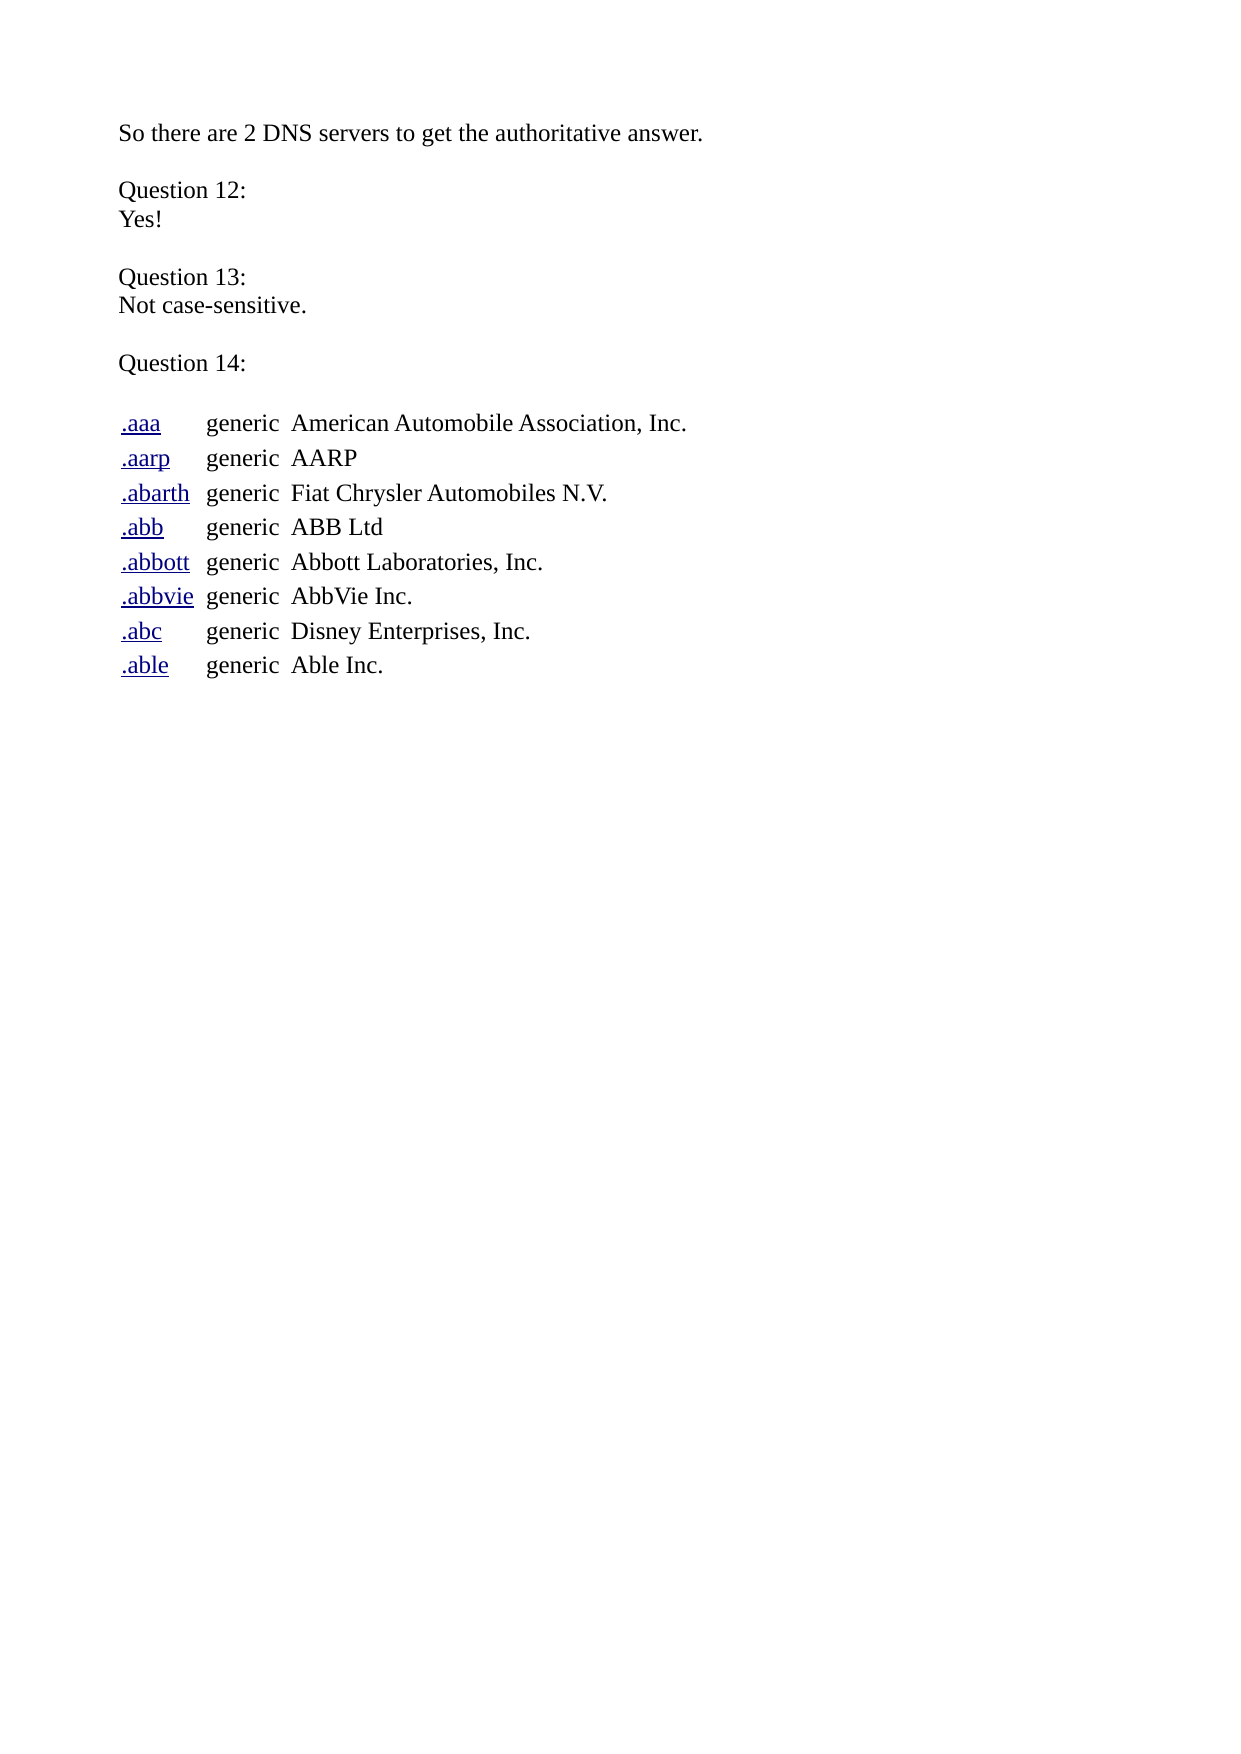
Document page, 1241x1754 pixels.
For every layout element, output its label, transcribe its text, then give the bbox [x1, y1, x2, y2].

table_cell Fiat Chrysler Automobiles N.V. [288, 475, 704, 509]
table_header American Automobile Association, Inc. [288, 406, 704, 440]
text Question 12: [118, 176, 1122, 204]
text Question 14: [118, 348, 1122, 377]
table_cell generic [203, 579, 288, 613]
text So there are 2 DNS servers to get the authoritative answer. [118, 118, 1122, 147]
table_cell .aarp [118, 440, 203, 475]
table_cell .abbvie [118, 579, 203, 613]
table_cell .abarth [118, 475, 203, 509]
table_cell generic [203, 544, 288, 578]
table_header .aaa [118, 406, 203, 440]
table_cell generic [203, 440, 288, 475]
table_cell generic [203, 509, 288, 544]
table_cell .abc [118, 613, 203, 648]
table_cell generic [203, 613, 288, 648]
table_cell .abb [118, 509, 203, 544]
table_cell ABB Ltd [288, 509, 704, 544]
table_cell .able [118, 648, 203, 682]
table_cell AARP [288, 440, 704, 475]
text Yes! [118, 204, 1122, 233]
table_cell generic [203, 475, 288, 509]
text Question 13: [118, 262, 1122, 291]
table_cell generic [203, 648, 288, 682]
table_cell Able Inc. [288, 648, 704, 682]
table_cell Disney Enterprises, Inc. [288, 613, 704, 648]
table_cell Abbott Laboratories, Inc. [288, 544, 704, 578]
table_header generic [203, 406, 288, 440]
table_cell .abbott [118, 544, 203, 578]
table_cell AbbVie Inc. [288, 579, 704, 613]
text Not case-sensitive. [118, 291, 1122, 319]
